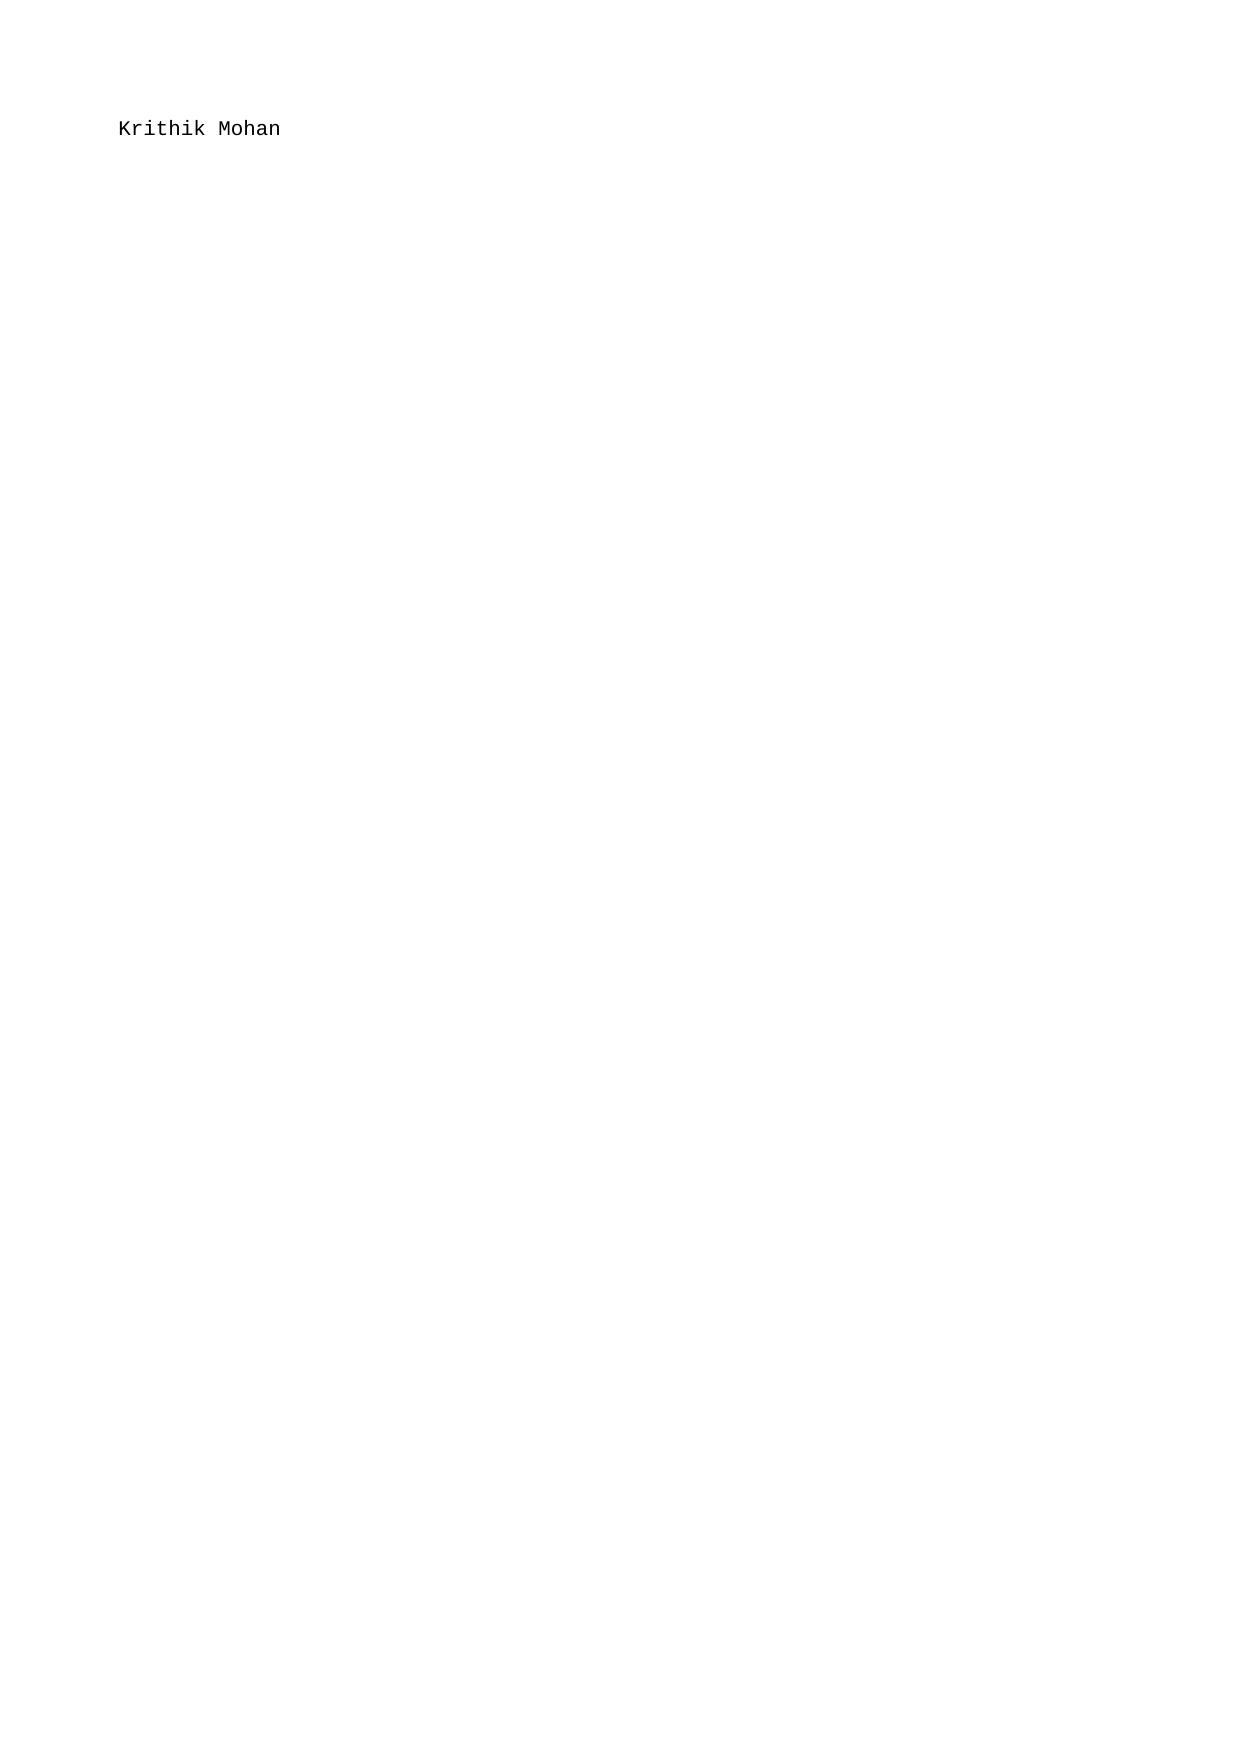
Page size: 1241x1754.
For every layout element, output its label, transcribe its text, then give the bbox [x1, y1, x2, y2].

text Krithik Mohan [118, 118, 1122, 142]
